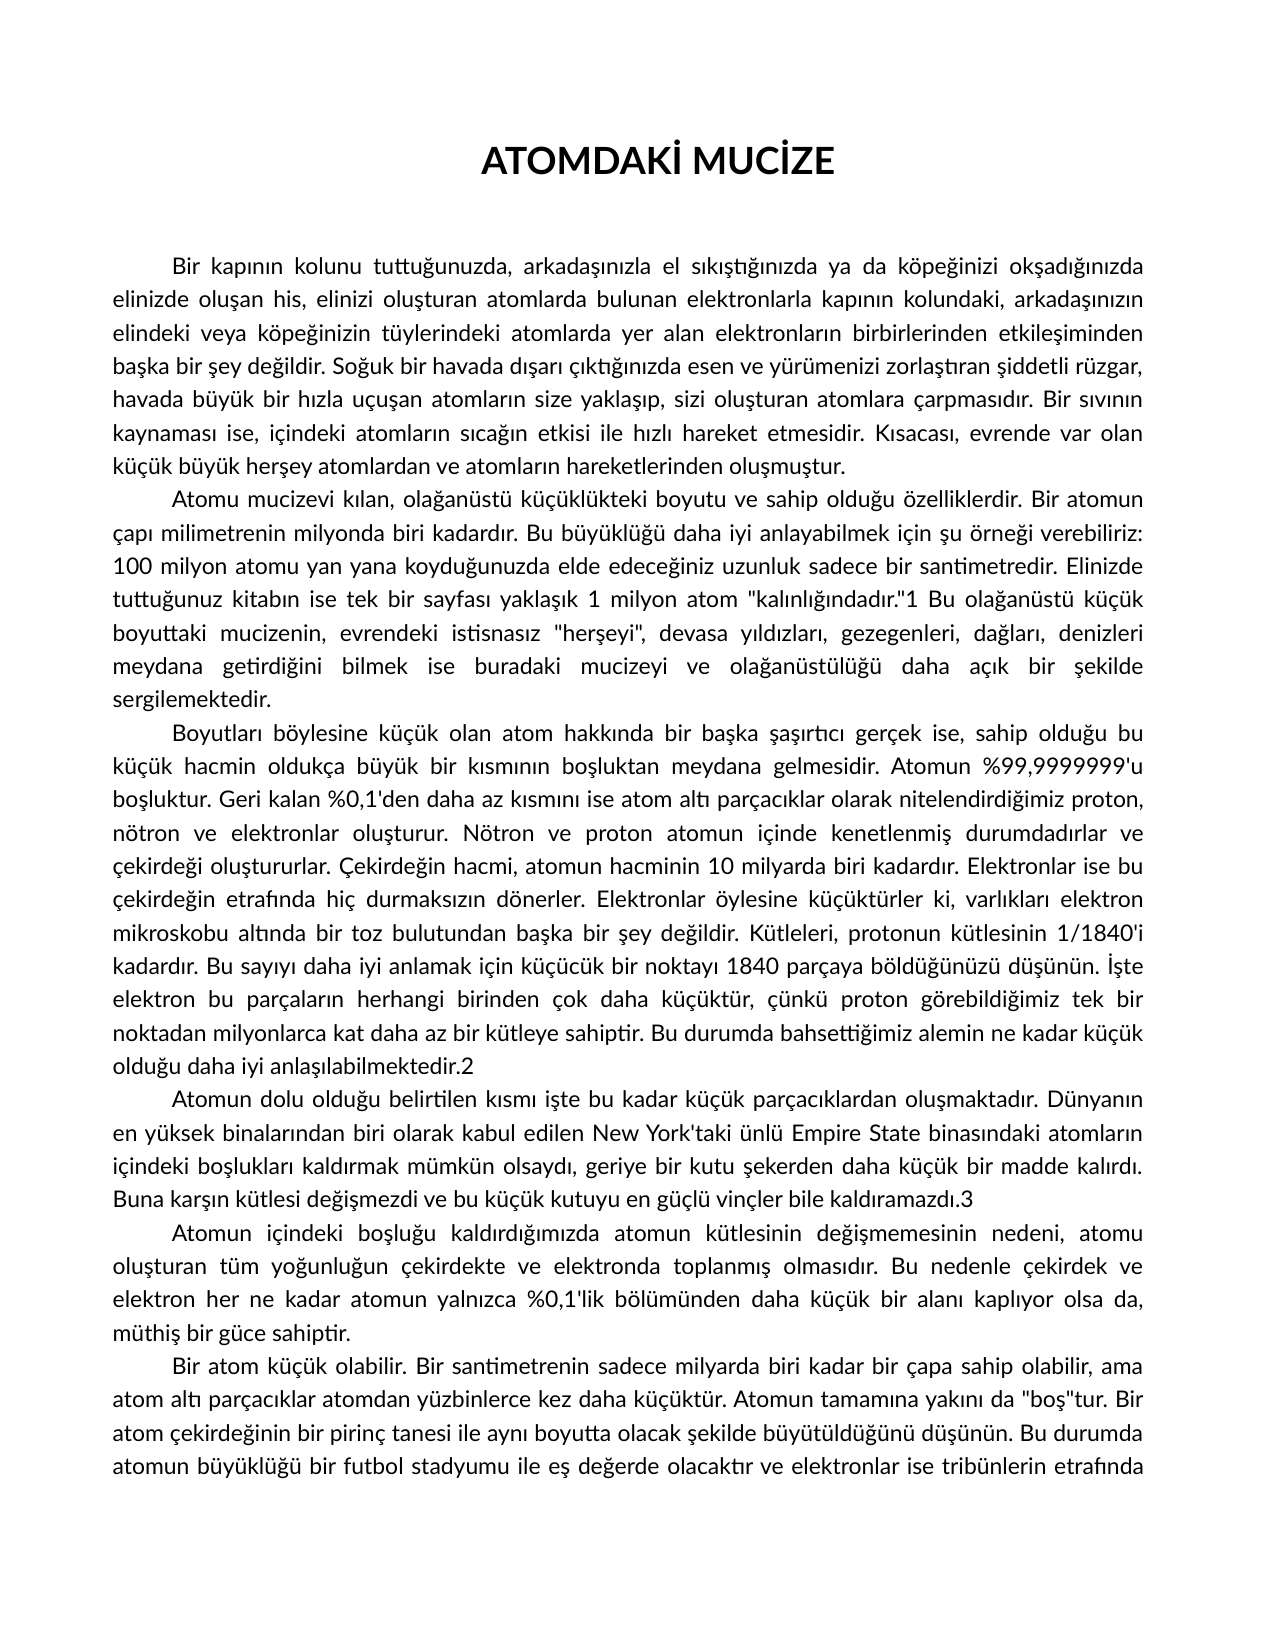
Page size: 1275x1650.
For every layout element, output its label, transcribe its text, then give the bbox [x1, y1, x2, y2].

text Atomun içindeki boşluğu kaldırdığımızda atomun kütlesinin değişmemesinin nedeni, atomu oluşturan tüm yoğunluğun çekirdekte ve elektronda toplanmış olmasıdır. Bu nedenle çekirdek ve elektron her ne kadar atomun yalnızca %0,1'lik bölümünden daha küçük bir alanı kaplıyor olsa da, müthiş bir güce sahiptir. [112, 1214, 1145, 1348]
text Bir kapının kolunu tuttuğunuzda, arkadaşınızla el sıkıştığınızda ya da köpeğinizi okşadığınızda elinizde oluşan his, elinizi oluşturan atomlarda bulunan elektronlarla kapının kolundaki, arkadaşınızın elindeki veya köpeğinizin tüylerindeki atomlarda yer alan elektronların birbirlerinden etkileşiminden başka bir şey değildir. Soğuk bir havada dışarı çıktığınızda esen ve yürümenizi zorlaştıran şiddetli rüzgar, havada büyük bir hızla uçuşan atomların size yaklaşıp, sizi oluşturan atomlara çarpmasıdır. Bir sıvının kaynaması ise, içindeki atomların sıcağın etkisi ile hızlı hareket etmesidir. Kısacası, evrende var olan küçük büyük herşey atomlardan ve atomların hareketlerinden oluşmuştur. [112, 248, 1145, 481]
text Atomdakİ Mucİze [112, 148, 1145, 181]
text Atomun dolu olduğu belirtilen kısmı işte bu kadar küçük parçacıklardan oluşmaktadır. Dünyanın en yüksek binalarından biri olarak kabul edilen New York'taki ünlü Empire State binasındaki atomların içindeki boşlukları kaldırmak mümkün olsaydı, geriye bir kutu şekerden daha küçük bir madde kalırdı. Buna karşın kütlesi değişmezdi ve bu küçük kutuyu en güçlü vinçler bile kaldıramazdı.3 [112, 1081, 1145, 1214]
text Atomu mucizevi kılan, olağanüstü küçüklükteki boyutu ve sahip olduğu özelliklerdir. Bir atomun çapı milimetrenin milyonda biri kadardır. Bu büyüklüğü daha iyi anlayabilmek için şu örneği verebiliriz: 100 milyon atomu yan yana koyduğunuzda elde edeceğiniz uzunluk sadece bir santimetredir. Elinizde tuttuğunuz kitabın ise tek bir sayfası yaklaşık 1 milyon atom "kalınlığındadır."1 Bu olağanüstü küçük boyuttaki mucizenin, evrendeki istisnasız "herşeyi", devasa yıldızları, gezegenleri, dağları, denizleri meydana getirdiğini bilmek ise buradaki mucizeyi ve olağanüstülüğü daha açık bir şekilde sergilemektedir. [112, 481, 1145, 714]
text Bir atom küçük olabilir. Bir santimetrenin sadece milyarda biri kadar bir çapa sahip olabilir, ama atom altı parçacıklar atomdan yüzbinlerce kez daha küçüktür. Atomun tamamına yakını da "boş"tur. Bir atom çekirdeğinin bir pirinç tanesi ile aynı boyutta olacak şekilde büyütüldüğünü düşünün. Bu durumda atomun büyüklüğü bir futbol stadyumu ile eş değerde olacaktır ve elektronlar ise tribünlerin etrafında [112, 1348, 1145, 1481]
text Boyutları böylesine küçük olan atom hakkında bir başka şaşırtıcı gerçek ise, sahip olduğu bu küçük hacmin oldukça büyük bir kısmının boşluktan meydana gelmesidir. Atomun %99,9999999'u boşluktur. Geri kalan %0,1'den daha az kısmını ise atom altı parçacıklar olarak nitelendirdiğimiz proton, nötron ve elektronlar oluşturur. Nötron ve proton atomun içinde kenetlenmiş durumdadırlar ve çekirdeği oluştururlar. Çekirdeğin hacmi, atomun hacminin 10 milyarda biri kadardır. Elektronlar ise bu çekirdeğin etrafında hiç durmaksızın dönerler. Elektronlar öylesine küçüktürler ki, varlıkları elektron mikroskobu altında bir toz bulutundan başka bir şey değildir. Kütleleri, protonun kütlesinin 1/1840'i kadardır. Bu sayıyı daha iyi anlamak için küçücük bir noktayı 1840 parçaya böldüğünüzü düşünün. İşte elektron bu parçaların herhangi birinden çok daha küçüktür, çünkü proton görebildiğimiz tek bir noktadan milyonlarca kat daha az bir kütleye sahiptir. Bu durumda bahsettiğimiz alemin ne kadar küçük olduğu daha iyi anlaşılabilmektedir.2 [112, 714, 1145, 1081]
